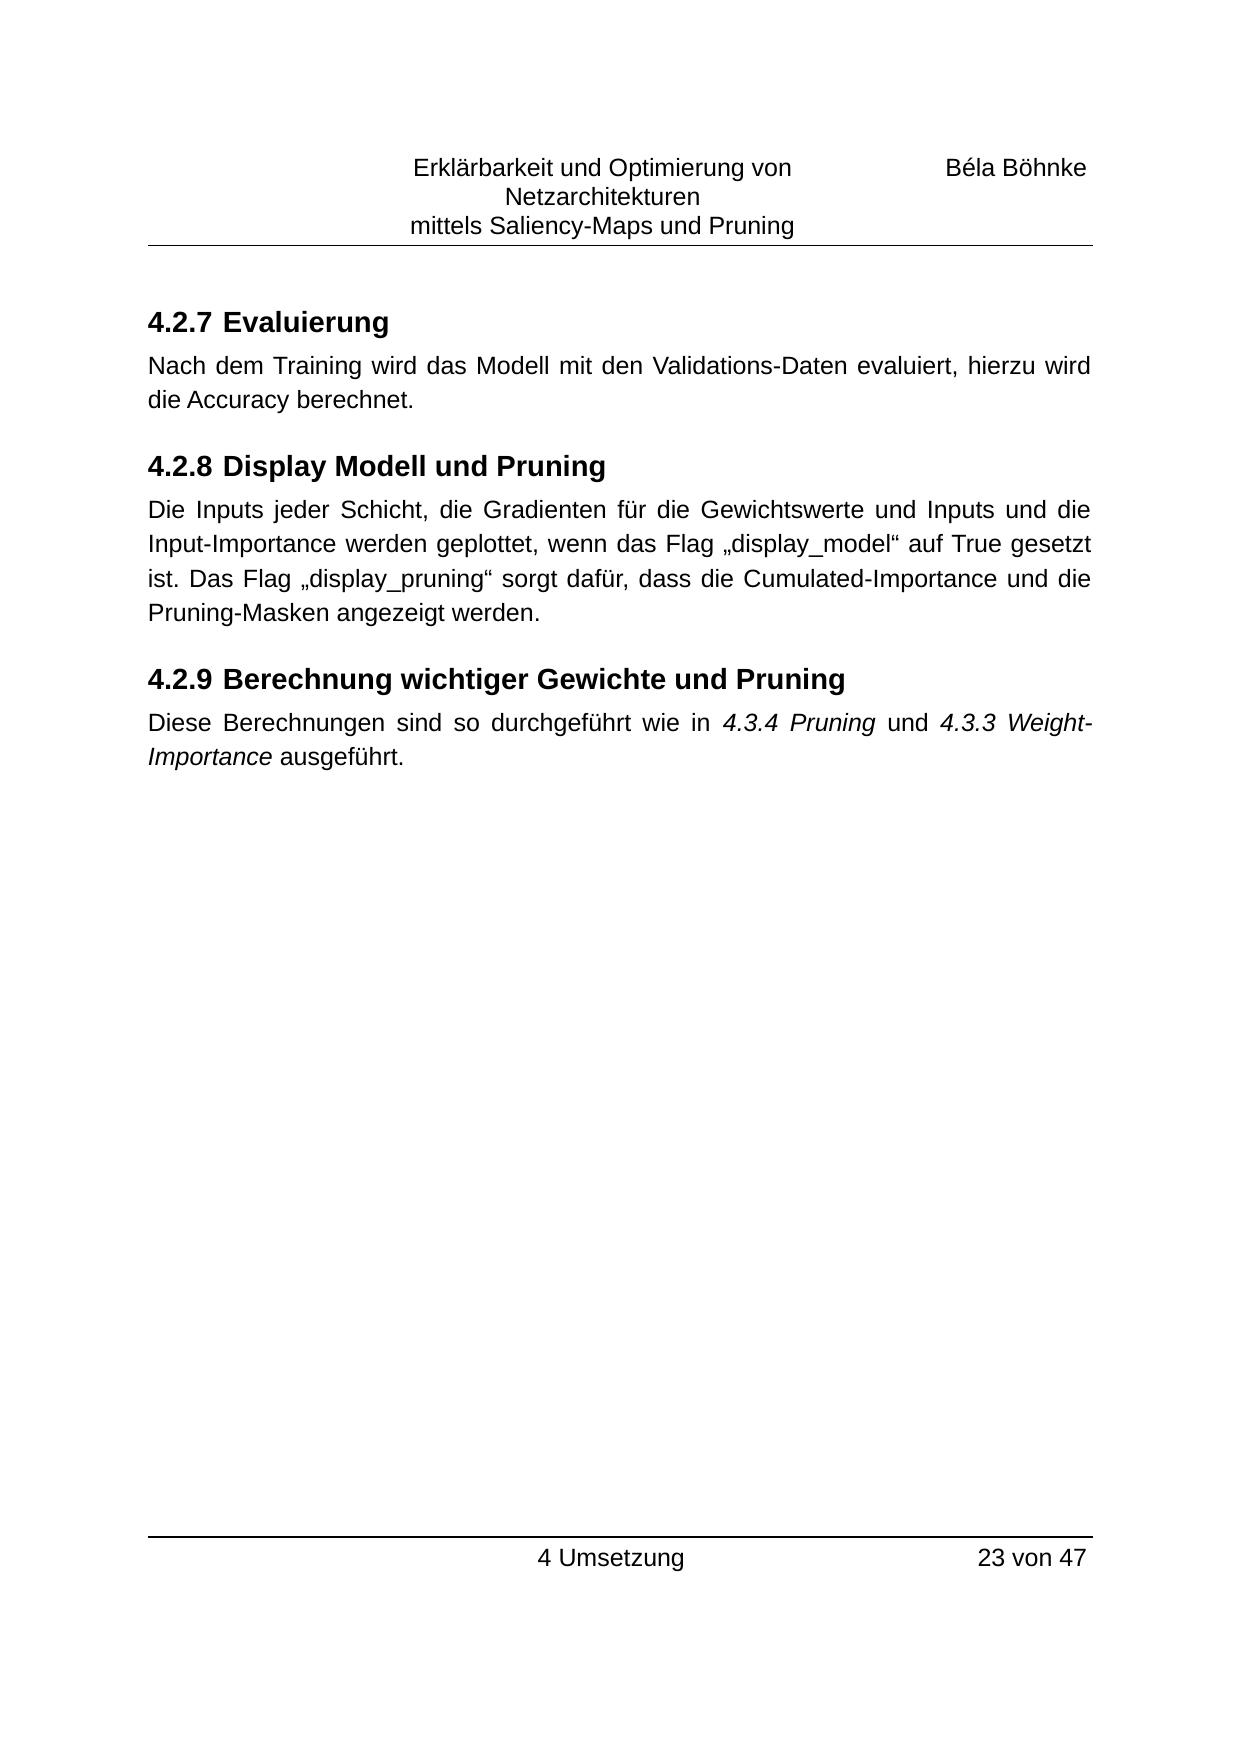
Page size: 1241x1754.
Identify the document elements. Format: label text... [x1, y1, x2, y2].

subtitle Display Modell und Pruning [148, 449, 1093, 482]
text Nach dem Training wird das Modell mit den Validations-Daten evaluiert, hierzu wird die Accuracy berechnet. [148, 351, 1093, 414]
text Diese Berechnungen sind so durchgeführt wie in 4.3.4 Pruning und 4.3.3 Weight-Importance ausgeführt. [148, 708, 1093, 771]
subtitle Evaluierung [148, 304, 1093, 338]
subtitle Berechnung wichtiger Gewichte und Pruning [148, 662, 1093, 695]
text Die Inputs jeder Schicht, die Gradienten für die Gewichtswerte und Inputs und die Input-Importance werden geplottet, wenn das Flag „display_model“ auf True gesetzt ist. Das Flag „display_pruning“ sorgt dafür, dass die Cumulated-Importance und die Pruning-Masken angezeigt werden. [148, 495, 1093, 627]
